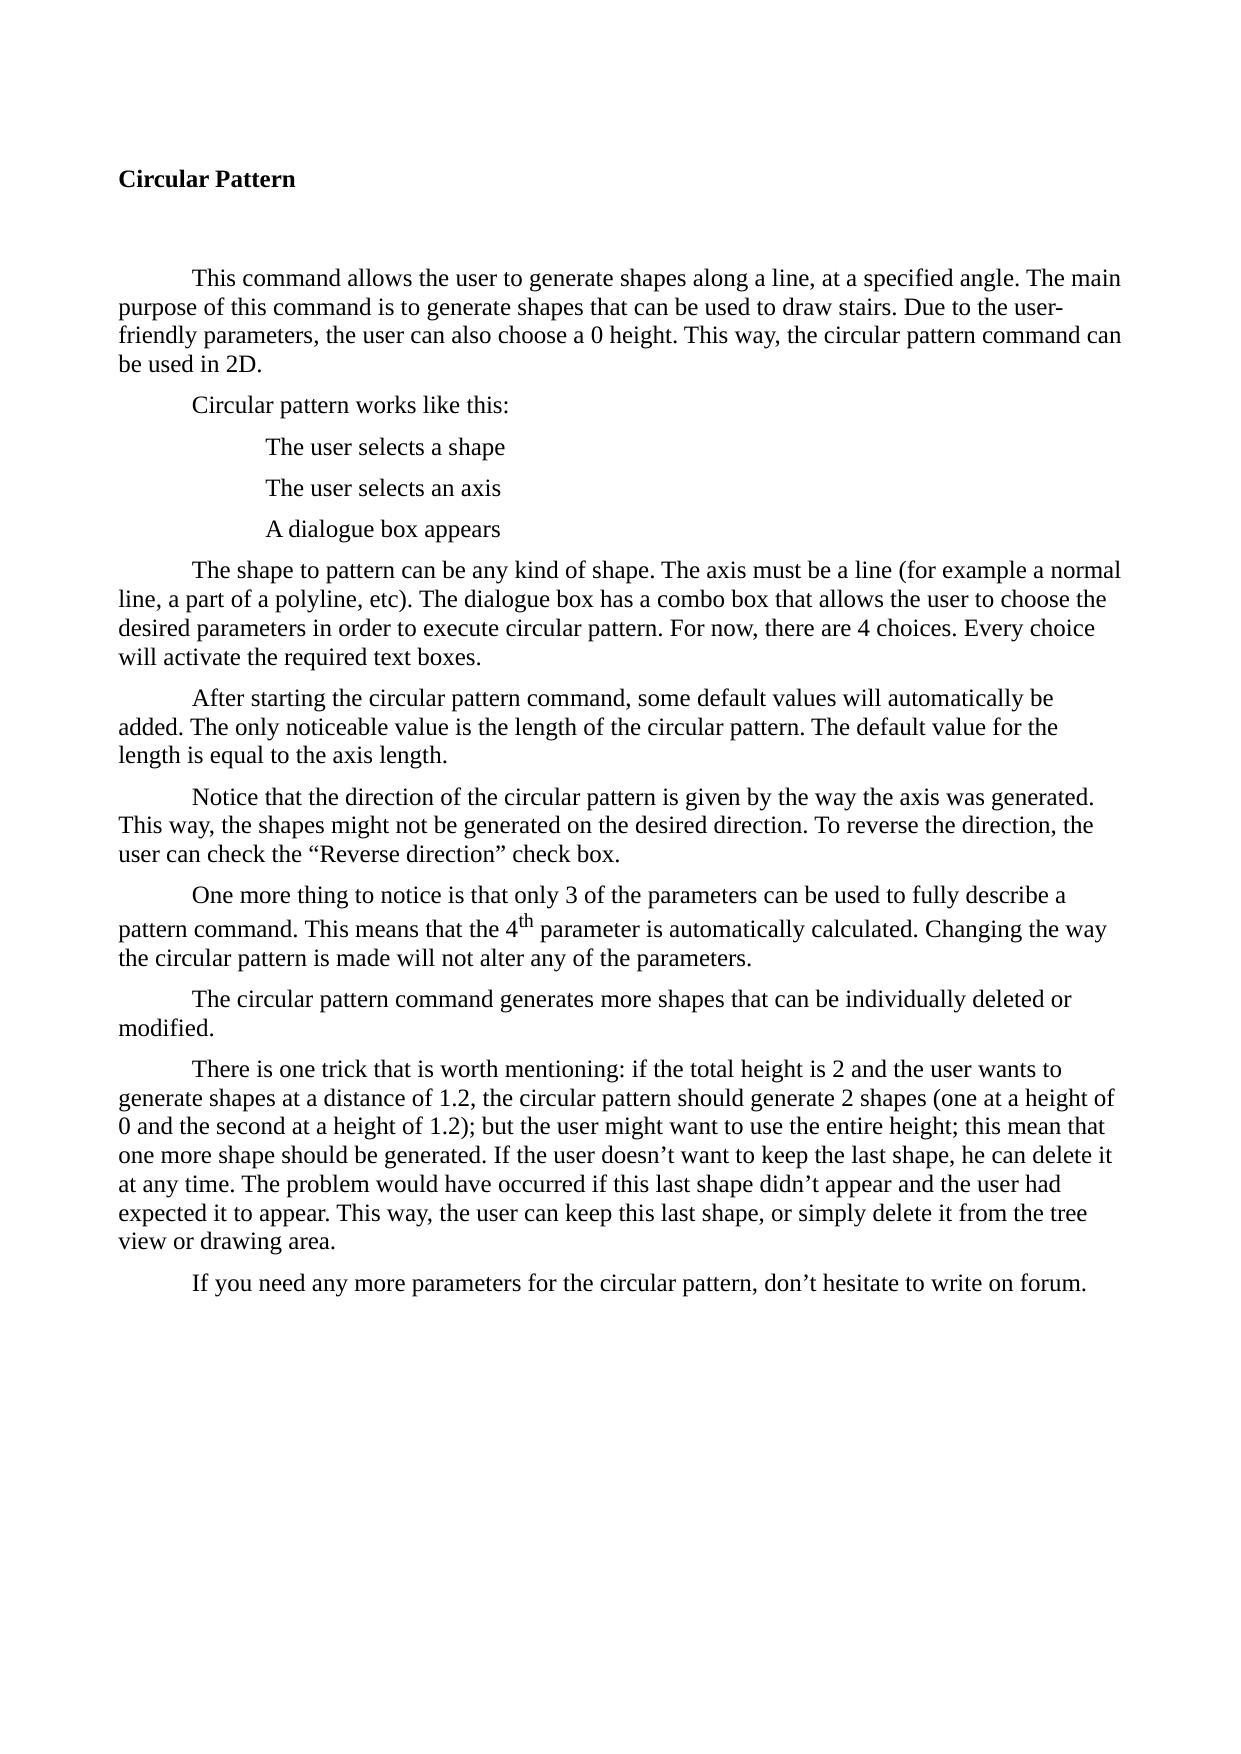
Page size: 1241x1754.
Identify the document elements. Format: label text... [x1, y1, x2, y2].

text The shape to pattern can be any kind of shape. The axis must be a line (for example a normal line, a part of a polyline, etc). The dialogue box has a combo box that allows the user to choose the desired parameters in order to execute circular pattern. For now, there are 4 choices. Every choice will activate the required text boxes. [118, 555, 1122, 670]
text Circular pattern works like this: [118, 390, 1122, 419]
text The user selects a shape [118, 432, 1122, 460]
text After starting the circular pattern command, some default values will automatically be added. The only noticeable value is the length of the circular pattern. The default value for the length is equal to the axis length. [118, 683, 1122, 769]
text Notice that the direction of the circular pattern is given by the way the axis was generated. This way, the shapes might not be generated on the desired direction. To reverse the direction, the user can check the “Reverse direction” check box. [118, 782, 1122, 868]
text If you need any more parameters for the circular pattern, don’t hesitate to write on forum. [118, 1268, 1122, 1296]
text The user selects an axis [118, 473, 1122, 502]
text The circular pattern command generates more shapes that can be individually deleted or modified. [118, 984, 1122, 1041]
text This command allows the user to generate shapes along a line, at a specified angle. The main purpose of this command is to generate shapes that can be used to draw stairs. Due to the user-friendly parameters, the user can also choose a 0 height. This way, the circular pattern command can be used in 2D. [118, 263, 1122, 378]
text Circular Pattern [118, 164, 1122, 192]
text There is one trick that is worth mentioning: if the total height is 2 and the user wants to generate shapes at a distance of 1.2, the circular pattern should generate 2 shapes (one at a height of 0 and the second at a height of 1.2); but the user might want to use the entire height; this mean that one more shape should be generated. If the user doesn’t want to keep the last shape, he can delete it at any time. The problem would have occurred if this last shape didn’t appear and the user had expected it to appear. This way, the user can keep this last shape, or simply delete it from the tree view or drawing area. [118, 1054, 1122, 1255]
text One more thing to notice is that only 3 of the parameters can be used to fully describe a pattern command. This means that the 4th parameter is automatically calculated. Changing the way the circular pattern is made will not alter any of the parameters. [118, 880, 1122, 971]
text A dialogue box appears [118, 514, 1122, 543]
